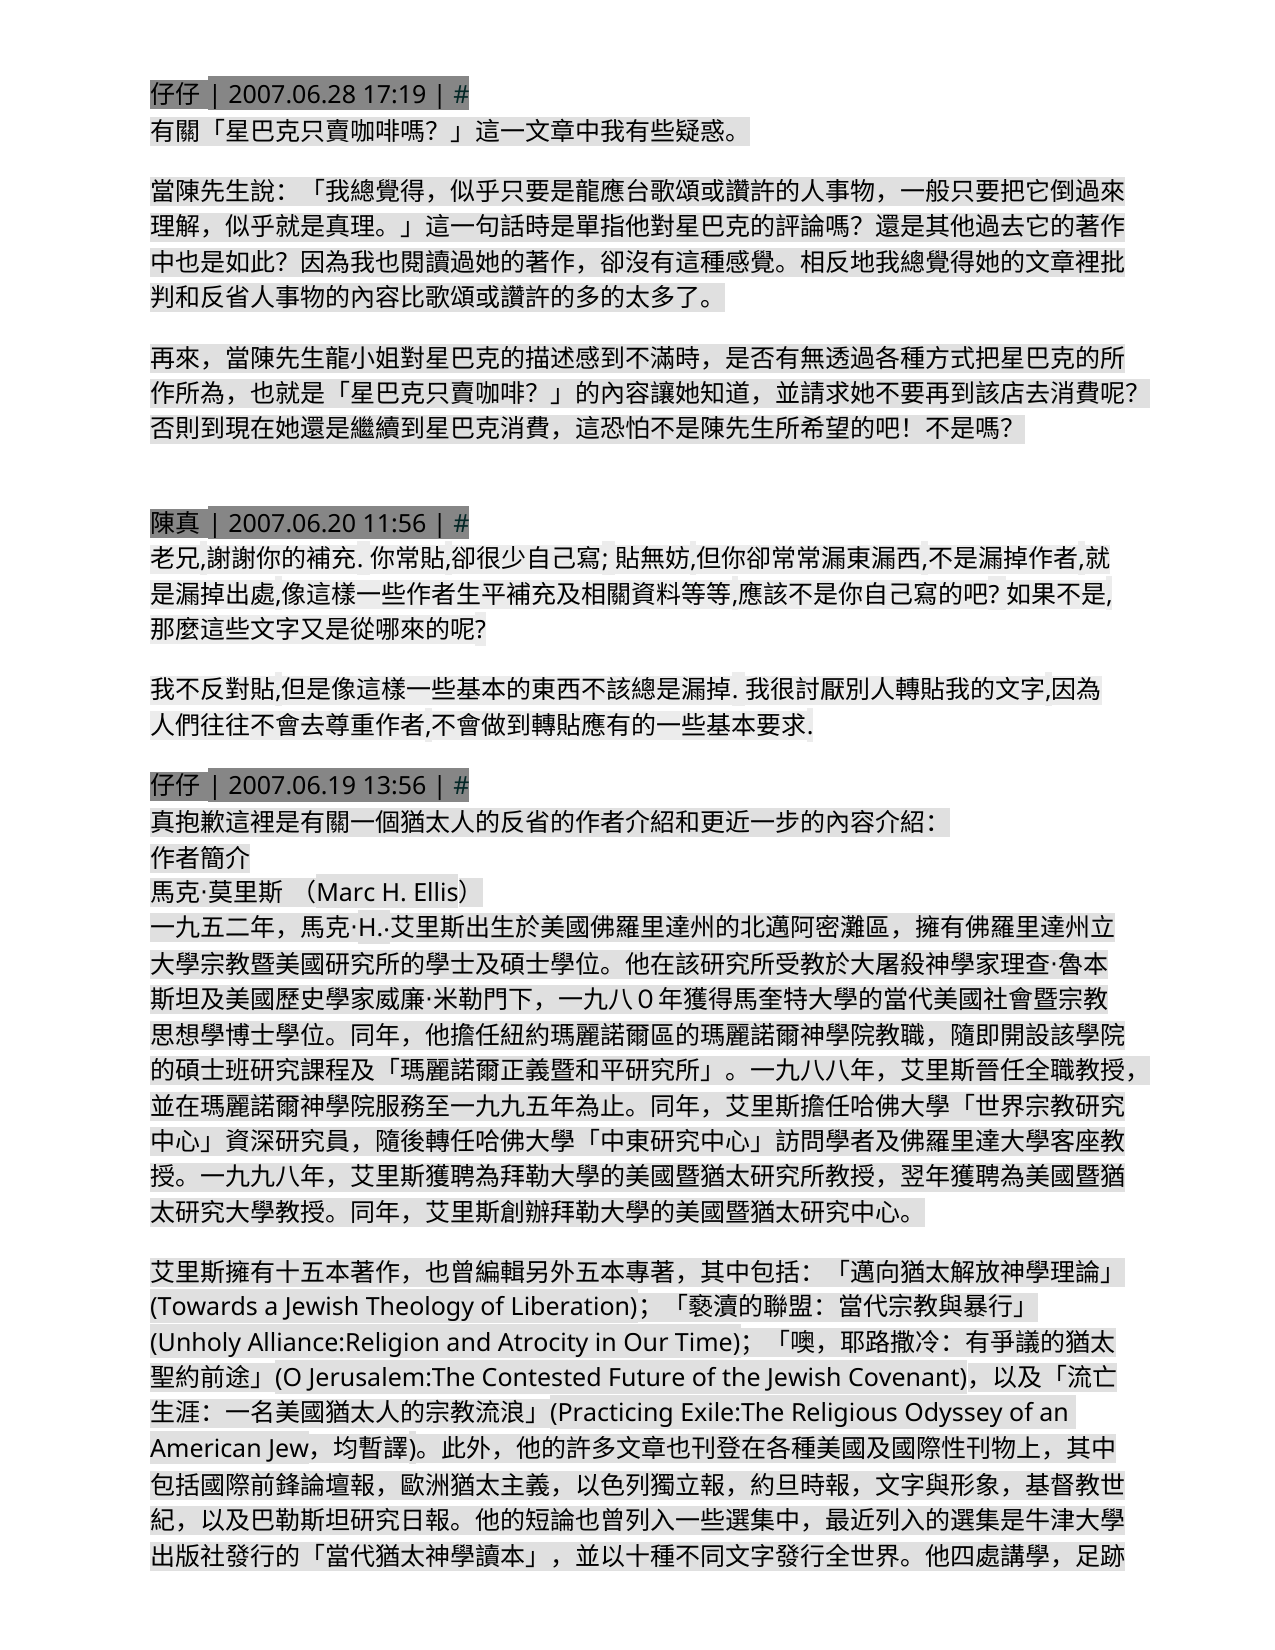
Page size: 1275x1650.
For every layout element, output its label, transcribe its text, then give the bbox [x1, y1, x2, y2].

text 仔仔 | 2007.06.28 17:19 | # [150, 75, 1125, 110]
text 艾里斯擁有十五本著作，也曾編輯另外五本專著，其中包括：「邁向猶太解放神學理論」(Towards a Jewish Theology of Liberation)；「褻瀆的聯盟：當代宗教與暴行」(Unholy Alliance:Religion and Atrocity in Our Time)；「噢，耶路撒冷：有爭議的猶太聖約前途」(O Jerusalem:The Contested Future of the Jewish Covenant)，以及「流亡生涯：一名美國猶太人的宗教流浪」(Practicing Exile:The Religious Odyssey of an American Jew，均暫譯)。此外，他的許多文章也刊登在各種美國及國際性刊物上，其中包括國際前鋒論壇報，歐洲猶太主義，以色列獨立報，約旦時報，文字與形象，基督教世紀，以及巴勒斯坦研究日報。他的短論也曾列入一些選集中，最近列入的選集是牛津大學出版社發行的「當代猶太神學讀本」，並以十種不同文字發行全世界。他四處講學，足跡 [150, 1252, 1125, 1571]
text 陳真 | 2007.06.20 11:56 | # [150, 504, 1125, 539]
text 真抱歉這裡是有關一個猶太人的反省的作者介紹和更近一步的內容介紹： 作者簡介 馬克‧莫里斯 （Marc H. Ellis） 一九五二年，馬克‧H.‧艾里斯出生於美國佛羅里達州的北邁阿密灘區，擁有佛羅里達州立大學宗教暨美國研究所的學士及碩士學位。他在該研究所受教於大屠殺神學家理查‧魯本斯坦及美國歷史學家威廉‧米勒門下，一九八０年獲得馬奎特大學的當代美國社會暨宗教思想學博士學位。同年，他擔任紐約瑪麗諾爾區的瑪麗諾爾神學院教職，隨即開設該學院的碩士班研究課程及「瑪麗諾爾正義暨和平研究所」。一九八八年，艾里斯晉任全職教授，並在瑪麗諾爾神學院服務至一九九五年為止。同年，艾里斯擔任哈佛大學「世界宗教研究中心」資深研究員，隨後轉任哈佛大學「中東研究中心」訪問學者及佛羅里達大學客座教授。一九九八年，艾里斯獲聘為拜勒大學的美國暨猶太研究所教授，翌年獲聘為美國暨猶太研究大學教授。同年，艾里斯創辦拜勒大學的美國暨猶太研究中心。 [150, 802, 1125, 1227]
text 我不反對貼,但是像這樣一些基本的東西不該總是漏掉. 我很討厭別人轉貼我的文字,因為人們往往不會去尊重作者,不會做到轉貼應有的一些基本要求. [150, 671, 1125, 742]
text 再來，當陳先生龍小姐對星巴克的描述感到不滿時，是否有無透過各種方式把星巴克的所作所為，也就是「星巴克只賣咖啡？」的內容讓她知道，並請求她不要再到該店去消費呢？否則到現在她還是繼續到星巴克消費，這恐怕不是陳先生所希望的吧！不是嗎？ [150, 337, 1125, 479]
text 有關「星巴克只賣咖啡嗎？」這一文章中我有些疑惑。 [150, 110, 1125, 146]
text 當陳先生說：「我總覺得，似乎只要是龍應台歌頌或讚許的人事物，一般只要把它倒過來理解，似乎就是真理。」這一句話時是單指他對星巴克的評論嗎？還是其他過去它的著作中也是如此？因為我也閱讀過她的著作，卻沒有這種感覺。相反地我總覺得她的文章裡批判和反省人事物的內容比歌頌或讚許的多的太多了。 [150, 171, 1125, 312]
text 老兄,謝謝你的補充. 你常貼,卻很少自己寫; 貼無妨,但你卻常常漏東漏西,不是漏掉作者,就是漏掉出處,像這樣一些作者生平補充及相關資料等等,應該不是你自己寫的吧? 如果不是,那麼這些文字又是從哪來的呢? [150, 539, 1125, 646]
text 仔仔 | 2007.06.19 13:56 | # [150, 767, 1125, 802]
